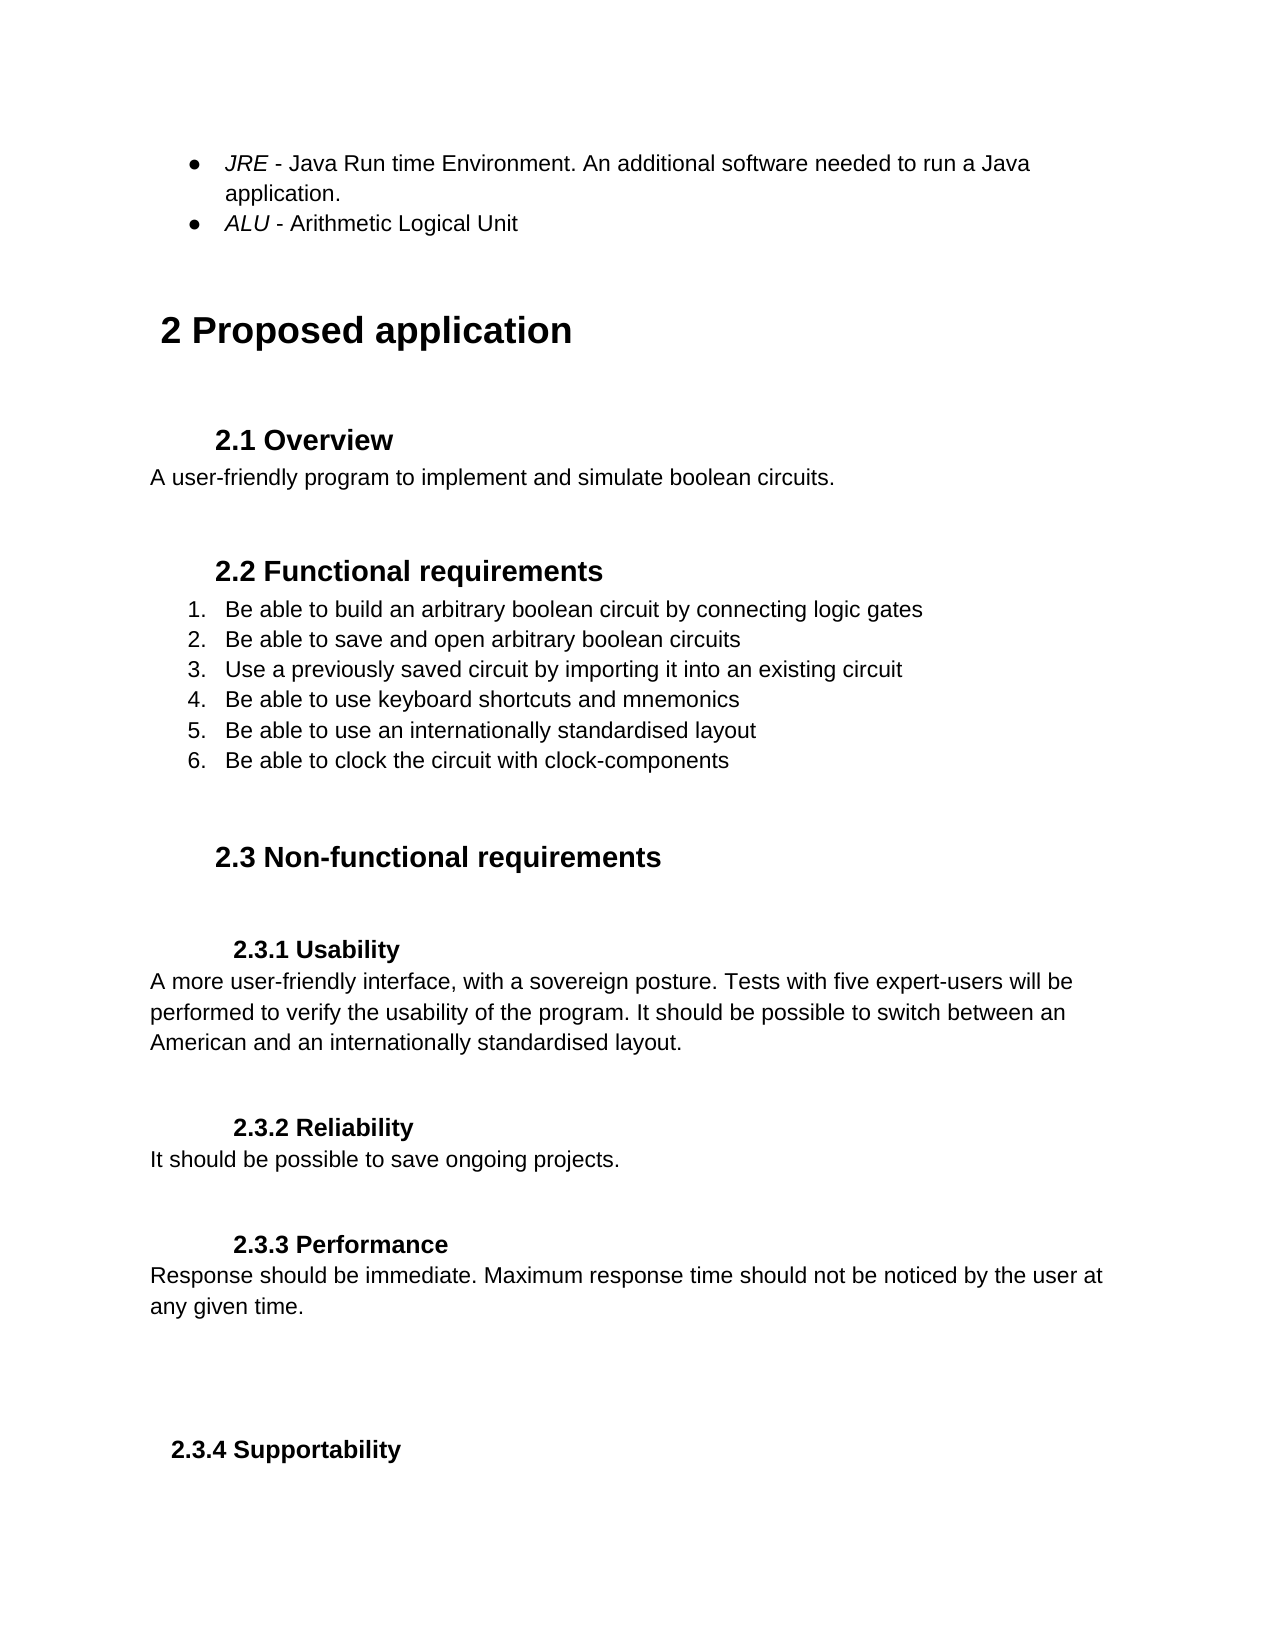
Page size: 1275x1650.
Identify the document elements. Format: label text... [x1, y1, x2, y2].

list Be able to clock the circuit with clock-components [187, 747, 1125, 773]
list JRE - Java Run time Environment. An additional software needed to run a Java application. [187, 150, 1125, 207]
list Use a previously saved circuit by importing it into an existing circuit [187, 656, 1125, 683]
text It should be possible to save ongoing projects. [150, 1146, 1125, 1172]
list ALU - Arithmetic Logical Unit [187, 210, 1125, 237]
subtitle 2.3.4 Supportability [150, 1434, 1125, 1463]
subtitle 2 Proposed application [150, 308, 1125, 351]
list Be able to build an arbitrary boolean circuit by connecting logic gates [187, 596, 1125, 622]
text A more user-friendly interface, with a sovereign posture. Tests with five expert-users will be performed to verify the usability of the program. It should be possible to switch between an American and an internationally standardised layout. [150, 968, 1125, 1055]
subtitle 2.3.1 Usability [150, 907, 1125, 964]
subtitle 2.2 Functional requirements [150, 554, 1125, 587]
list Be able to use keyboard shortcuts and mnemonics [187, 686, 1125, 713]
text Response should be immediate. Maximum response time should not be noticed by the user at any given time. [150, 1262, 1125, 1319]
subtitle 2.1 Overview [150, 389, 1125, 456]
subtitle 2.3.2 Reliability [150, 1084, 1125, 1141]
list Be able to use an internationally standardised layout [187, 717, 1125, 743]
list Be able to save and open arbitrary boolean circuits [187, 626, 1125, 652]
subtitle 2.3 Non-functional requirements [150, 806, 1125, 873]
text A user-friendly program to implement and simulate boolean circuits. [150, 464, 1125, 491]
subtitle 2.3.3 Performance [150, 1201, 1125, 1258]
